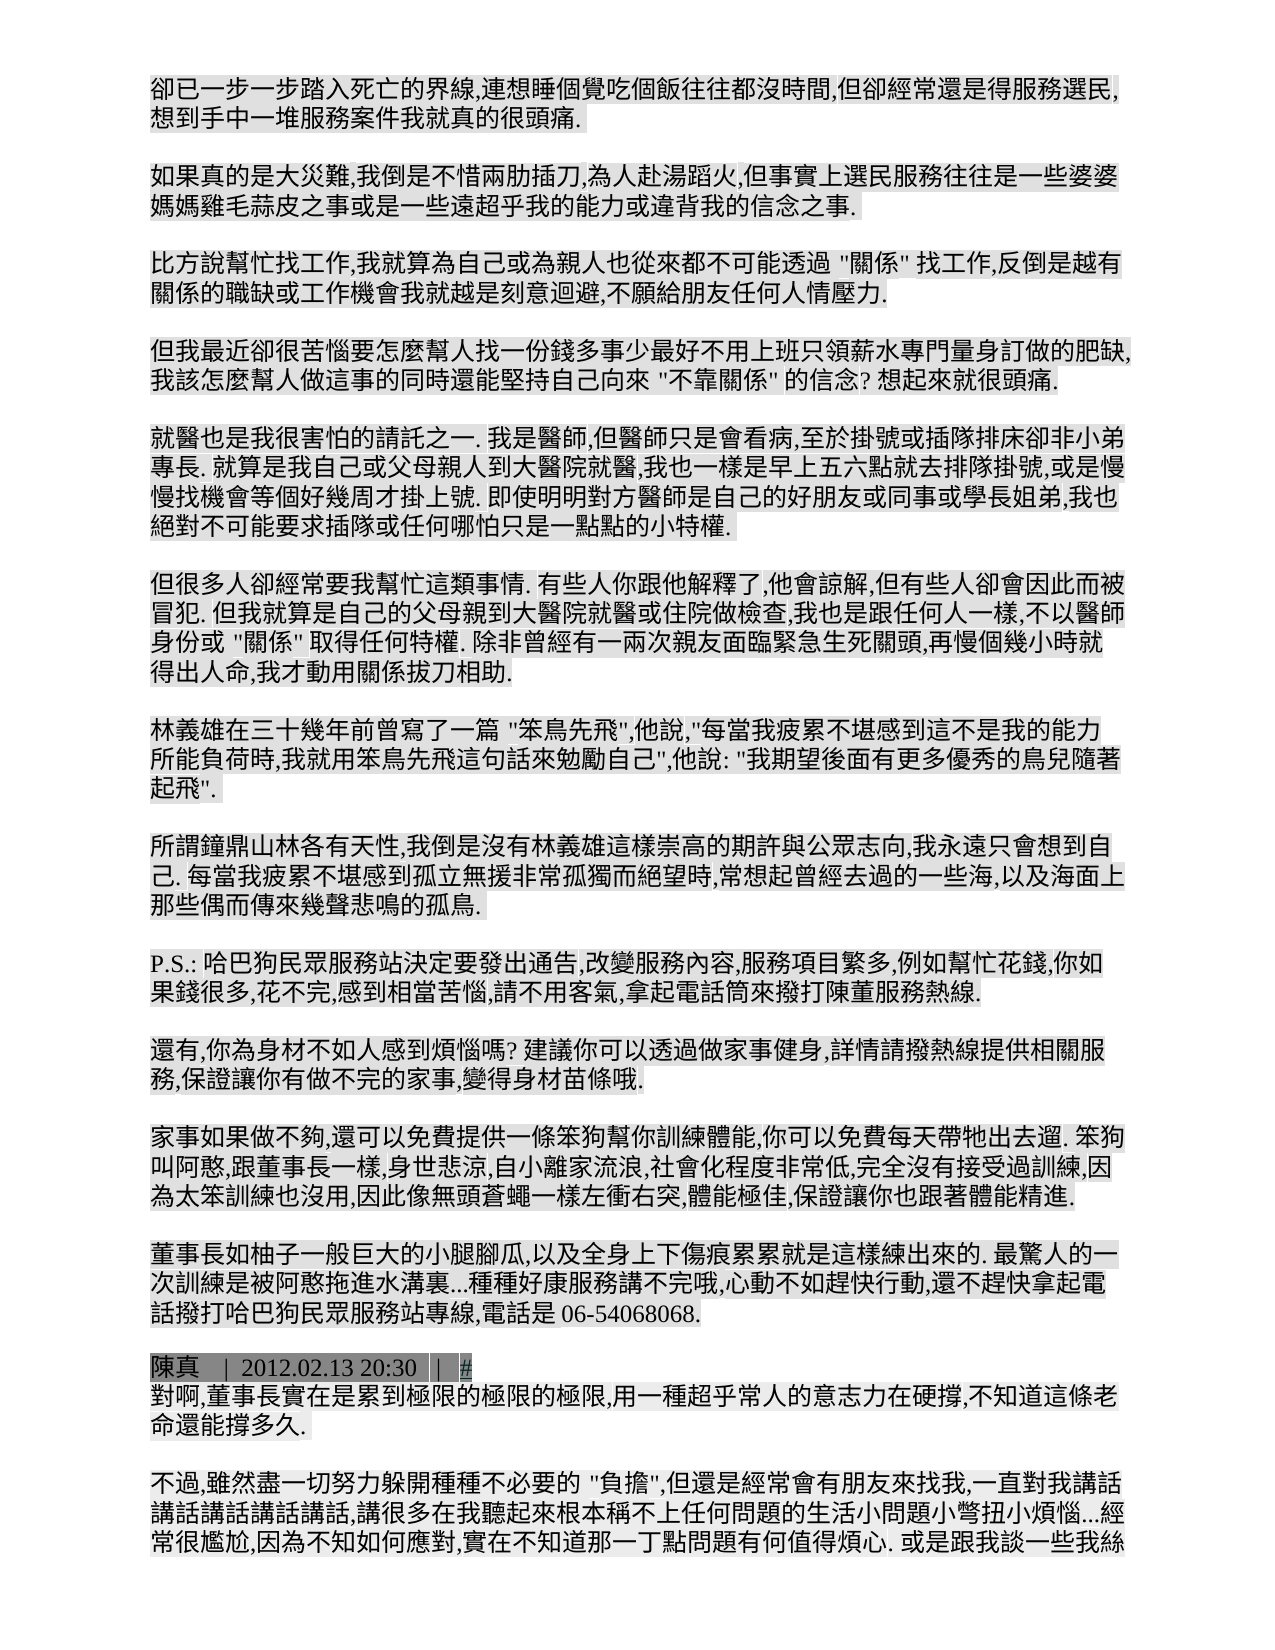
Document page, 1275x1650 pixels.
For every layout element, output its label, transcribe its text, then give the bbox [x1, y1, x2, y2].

text 自己的處境寫來滿紙悲愴,慘絕人寰,加上人丁稀少,往往求救無門,大小事樣樣都得親力親為,再加上為了三餐必須拼老命工作,真是累到難以形容,折磨賣老命五年,錢只存到五至六位數,卻已一步一步踏入死亡的界線,連想睡個覺吃個飯往往都沒時間,但卻經常還是得服務選民,想到手中一堆服務案件我就真的很頭痛. 如果真的是大災難,我倒是不惜兩肋插刀,為人赴湯蹈火,但事實上選民服務往往是一些婆婆媽媽雞毛蒜皮之事或是一些遠超乎我的能力或違背我的信念之事. 比方說幫忙找工作,我就算為自己或為親人也從來都不可能透過 "關係" 找工作,反倒是越有關係的職缺或工作機會我就越是刻意迴避,不願給朋友任何人情壓力. 但我最近卻很苦惱要怎麼幫人找一份錢多事少最好不用上班只領薪水專門量身訂做的肥缺,我該怎麼幫人做這事的同時還能堅持自己向來 "不靠關係" 的信念? 想起來就很頭痛. 就醫也是我很害怕的請託之一. 我是醫師,但醫師只是會看病,至於掛號或插隊排床卻非小弟專長. 就算是我自己或父母親人到大醫院就醫,我也一樣是早上五六點就去排隊掛號,或是慢慢找機會等個好幾周才掛上號. 即使明明對方醫師是自己的好朋友或同事或學長姐弟,我也絕對不可能要求插隊或任何哪怕只是一點點的小特權. 但很多人卻經常要我幫忙這類事情. 有些人你跟他解釋了,他會諒解,但有些人卻會因此而被冒犯. 但我就算是自己的父母親到大醫院就醫或住院做檢查,我也是跟任何人一樣,不以醫師身份或 "關係" 取得任何特權. 除非曾經有一兩次親友面臨緊急生死關頭,再慢個幾小時就得出人命,我才動用關係拔刀相助. 林義雄在三十幾年前曾寫了一篇 "笨鳥先飛",他說,"每當我疲累不堪感到這不是我的能力所能負荷時,我就用笨鳥先飛這句話來勉勵自己",他說: "我期望後面有更多優秀的鳥兒隨著起飛". 所謂鐘鼎山林各有天性,我倒是沒有林義雄這樣崇高的期許與公眾志向,我永遠只會想到自己. 每當我疲累不堪感到孤立無援非常孤獨而絕望時,常想起曾經去過的一些海,以及海面上那些偶而傳來幾聲悲鳴的孤鳥. P.S.: 哈巴狗民眾服務站決定要發出通告,改變服務內容,服務項目繁多,例如幫忙花錢,你如果錢很多,花不完,感到相當苦惱,請不用客氣,拿起電話筒來撥打陳董服務熱線. 還有,你為身材不如人感到煩惱嗎? 建議你可以透過做家事健身,詳情請撥熱線提供相關服務,保證讓你有做不完的家事,變得身材苗條哦. 家事如果做不夠,還可以免費提供一條笨狗幫你訓練體能,你可以免費每天帶牠出去遛. 笨狗叫阿憨,跟董事長一樣,身世悲涼,自小離家流浪,社會化程度非常低,完全沒有接受過訓練,因為太笨訓練也沒用,因此像無頭蒼蠅一樣左衝右突,體能極佳,保證讓你也跟著體能精進. 董事長如柚子一般巨大的小腿腳瓜,以及全身上下傷痕累累就是這樣練出來的. 最驚人的一次訓練是被阿憨拖進水溝裏...種種好康服務講不完哦,心動不如趕快行動,還不趕快拿起電話撥打哈巴狗民眾服務站專線,電話是06-54068068. [150, 75, 1125, 1328]
text 陳真 | 2012.02.13 20:30 | # [150, 1353, 1125, 1382]
text 對啊,董事長實在是累到極限的極限的極限,用一種超乎常人的意志力在硬撐,不知道這條老命還能撐多久. 不過,雖然盡一切努力躲開種種不必要的 "負擔",但還是經常會有朋友來找我,一直對我講話講話講話講話講話,講很多在我聽起來根本稱不上任何問題的生活小問題小彆扭小煩惱...經常很尷尬,因為不知如何應對,實在不知道那一丁點問題有何值得煩心. 或是跟我談一些我絲 [150, 1382, 1125, 1557]
